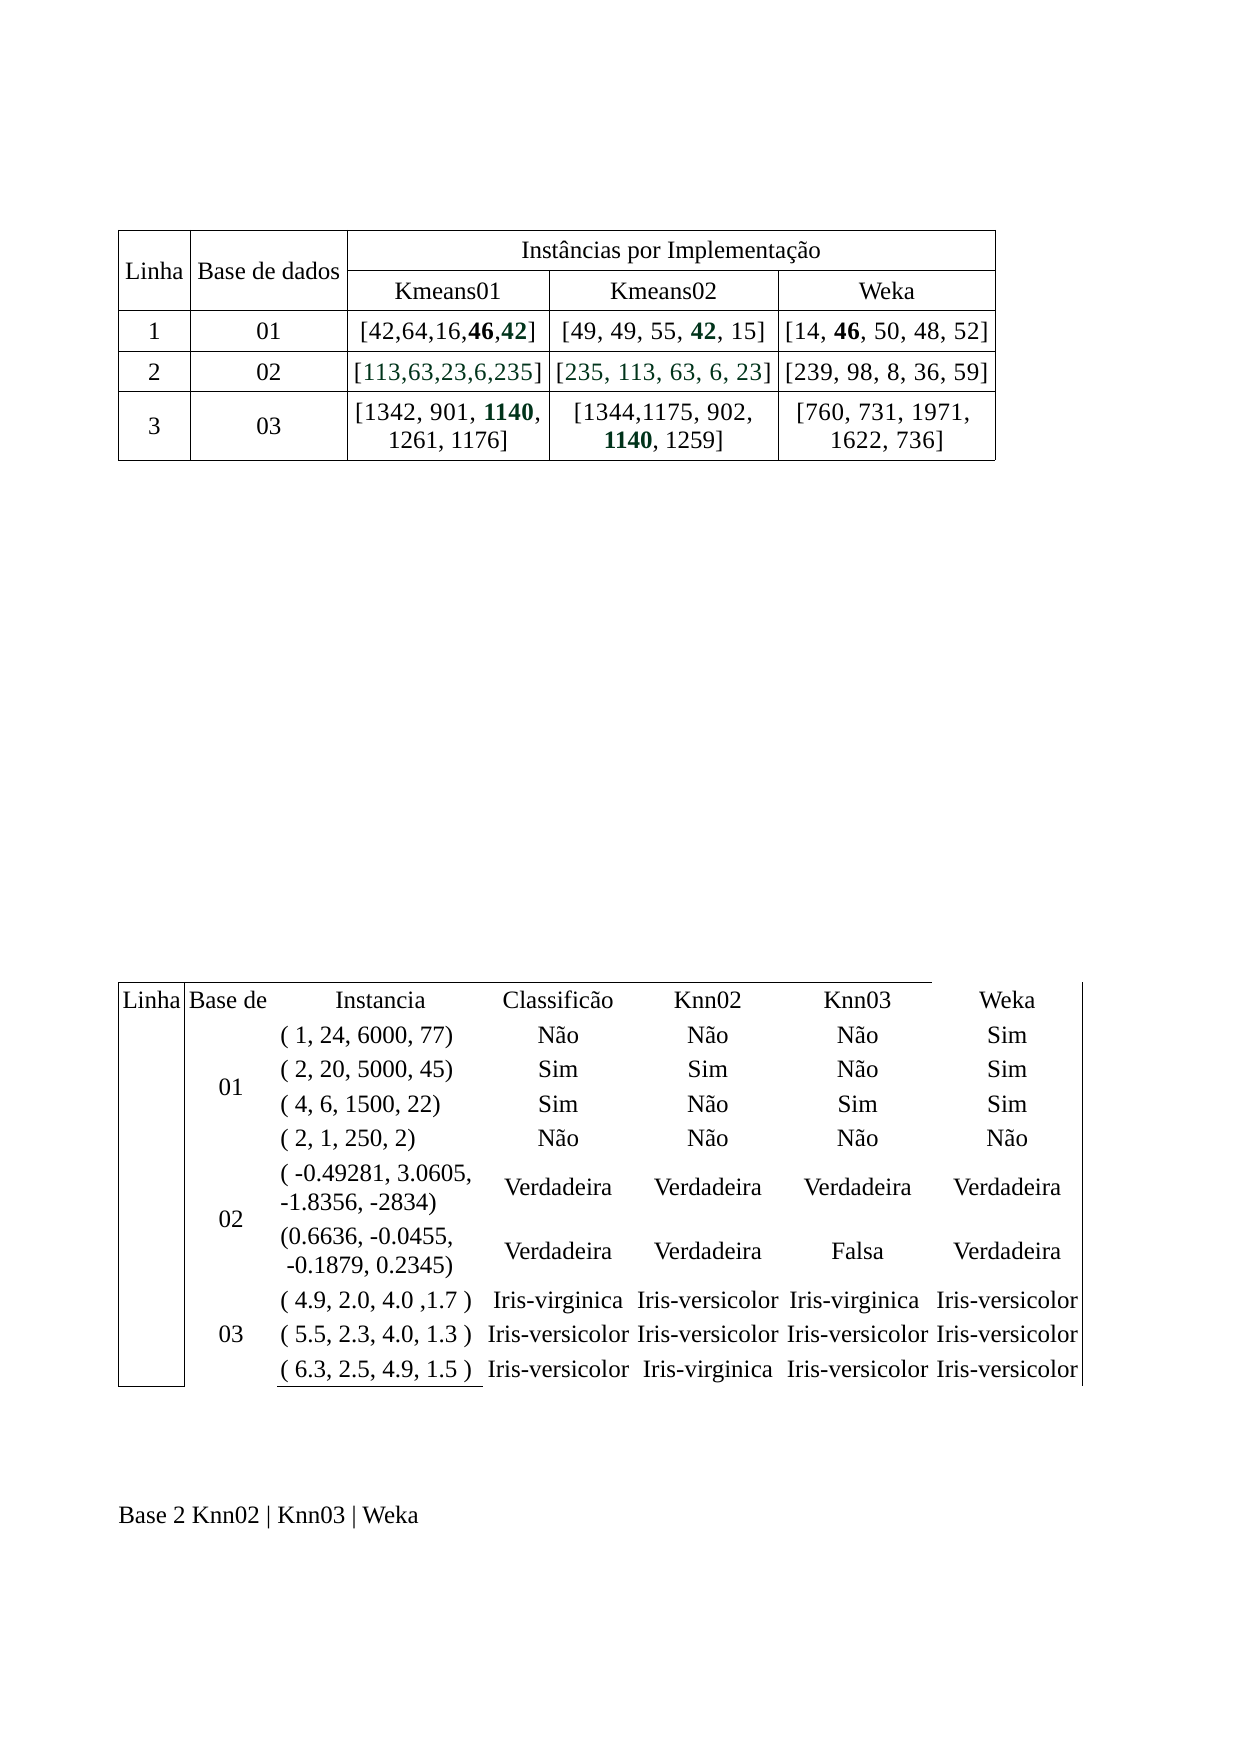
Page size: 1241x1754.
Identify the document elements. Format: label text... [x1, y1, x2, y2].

table_cell [119, 1121, 184, 1155]
table_cell Sim [932, 1051, 1082, 1086]
table_header Weka [932, 982, 1082, 1017]
table_cell [119, 1219, 184, 1282]
table_cell (0.6636, -0.0455, -0.1879, 0.2345) [277, 1219, 483, 1282]
table_cell [119, 1155, 184, 1218]
table_cell Sim [633, 1051, 782, 1086]
table_cell [1342, 901, 1140, 1261, 1176] [348, 392, 549, 460]
table_cell Não [783, 1051, 932, 1086]
table_cell 03 [191, 392, 347, 460]
table_cell [239, 98, 8, 36, 59] [779, 352, 995, 391]
table_header Base de dados [191, 231, 347, 310]
table_cell ( 4.9, 2.0, 4.0 ,1.7 ) [277, 1282, 483, 1316]
table_cell Não [783, 1017, 932, 1051]
table_cell Verdadeira [483, 1219, 633, 1282]
table_cell Sim [783, 1086, 932, 1121]
table_header Knn03 [783, 983, 932, 1017]
table_cell [119, 1316, 184, 1351]
table_header Instâncias por Implementação [348, 231, 995, 270]
table_cell Sim [932, 1017, 1082, 1051]
table_cell Verdadeira [932, 1219, 1082, 1282]
table_cell [119, 1017, 184, 1051]
table_cell [14, 46, 50, 48, 52] [779, 311, 995, 351]
table_cell Não [932, 1121, 1082, 1155]
table_cell Iris-virginica [633, 1351, 782, 1386]
table_cell Não [633, 1017, 782, 1051]
table_cell Não [633, 1086, 782, 1121]
table_cell [119, 1351, 184, 1386]
table_cell Iris-versicolor [633, 1316, 782, 1351]
table_cell 01 [191, 311, 347, 351]
table_cell [119, 1051, 184, 1086]
table_header Knn02 [633, 983, 782, 1017]
table_cell ( 6.3, 2.5, 4.9, 1.5 ) [277, 1351, 483, 1386]
table_cell Kmeans02 [550, 271, 778, 310]
table_cell [1344,1175, 902, 1140, 1259] [550, 392, 778, 460]
table_cell Sim [932, 1086, 1082, 1121]
table_cell Sim [483, 1051, 633, 1086]
table_cell 02 [191, 352, 347, 391]
table_header Instancia [277, 983, 483, 1017]
table_cell Não [783, 1121, 932, 1155]
table_cell Verdadeira [633, 1219, 782, 1282]
table_cell ( 2, 1, 250, 2) [277, 1121, 483, 1155]
table_cell Iris-versicolor [783, 1316, 932, 1351]
table_cell ( 2, 20, 5000, 45) [277, 1051, 483, 1086]
text : grupos definidos pelo usuário [260, 460, 1122, 648]
table_header Linha [119, 983, 184, 1017]
table_cell [42,64,16,46,42] [348, 311, 549, 351]
table_cell 2 [119, 352, 190, 391]
table_cell Kmeans01 [348, 271, 549, 310]
table_cell Não [633, 1121, 782, 1155]
table_cell Verdadeira [932, 1155, 1082, 1218]
table_cell [49, 49, 55, 42, 15] [550, 311, 778, 351]
table_cell Não [483, 1017, 633, 1051]
table_cell 02 [185, 1155, 277, 1282]
table_cell Iris-virginica [483, 1282, 633, 1316]
table_cell Sim [483, 1086, 633, 1121]
table_cell Iris-versicolor [932, 1316, 1082, 1351]
table_cell 03 [185, 1282, 277, 1386]
table_cell ( 5.5, 2.3, 4.0, 1.3 ) [277, 1316, 483, 1351]
table_cell Iris-versicolor [633, 1282, 782, 1316]
table_cell ( -0.49281, 3.0605, -1.8356, -2834) [277, 1155, 483, 1218]
table_cell [235, 113, 63, 6, 23] [550, 352, 778, 391]
table_cell 3 [119, 392, 190, 460]
table_cell [119, 1282, 184, 1316]
table_cell Não [483, 1121, 633, 1155]
table_cell ( 1, 24, 6000, 77) [277, 1017, 483, 1051]
table_cell [760, 731, 1971, 1622, 736] [779, 392, 995, 460]
table_header Classificão [483, 983, 633, 1017]
table_cell Iris-versicolor [483, 1316, 633, 1351]
table_cell Iris-versicolor [783, 1351, 932, 1386]
table_cell Falsa [783, 1219, 932, 1282]
table_cell [113,63,23,6,235] [348, 352, 549, 391]
table_cell ( 4, 6, 1500, 22) [277, 1086, 483, 1121]
table_header Base de [185, 983, 277, 1017]
table_cell Iris-versicolor [932, 1282, 1082, 1316]
table_cell Verdadeira [483, 1155, 633, 1218]
table_cell Iris-versicolor [932, 1351, 1082, 1386]
table_cell [119, 1086, 184, 1121]
table_cell 1 [119, 311, 190, 351]
table_cell Iris-versicolor [483, 1351, 633, 1386]
text Base 2 Knn02 | Knn03 | Weka [118, 1501, 1122, 1529]
table_header Linha [119, 231, 190, 310]
table_cell Verdadeira [783, 1155, 932, 1218]
table_cell Iris-virginica [783, 1282, 932, 1316]
table_cell 01 [185, 1017, 277, 1155]
table_cell Verdadeira [633, 1155, 782, 1218]
table_cell Weka [779, 271, 995, 310]
